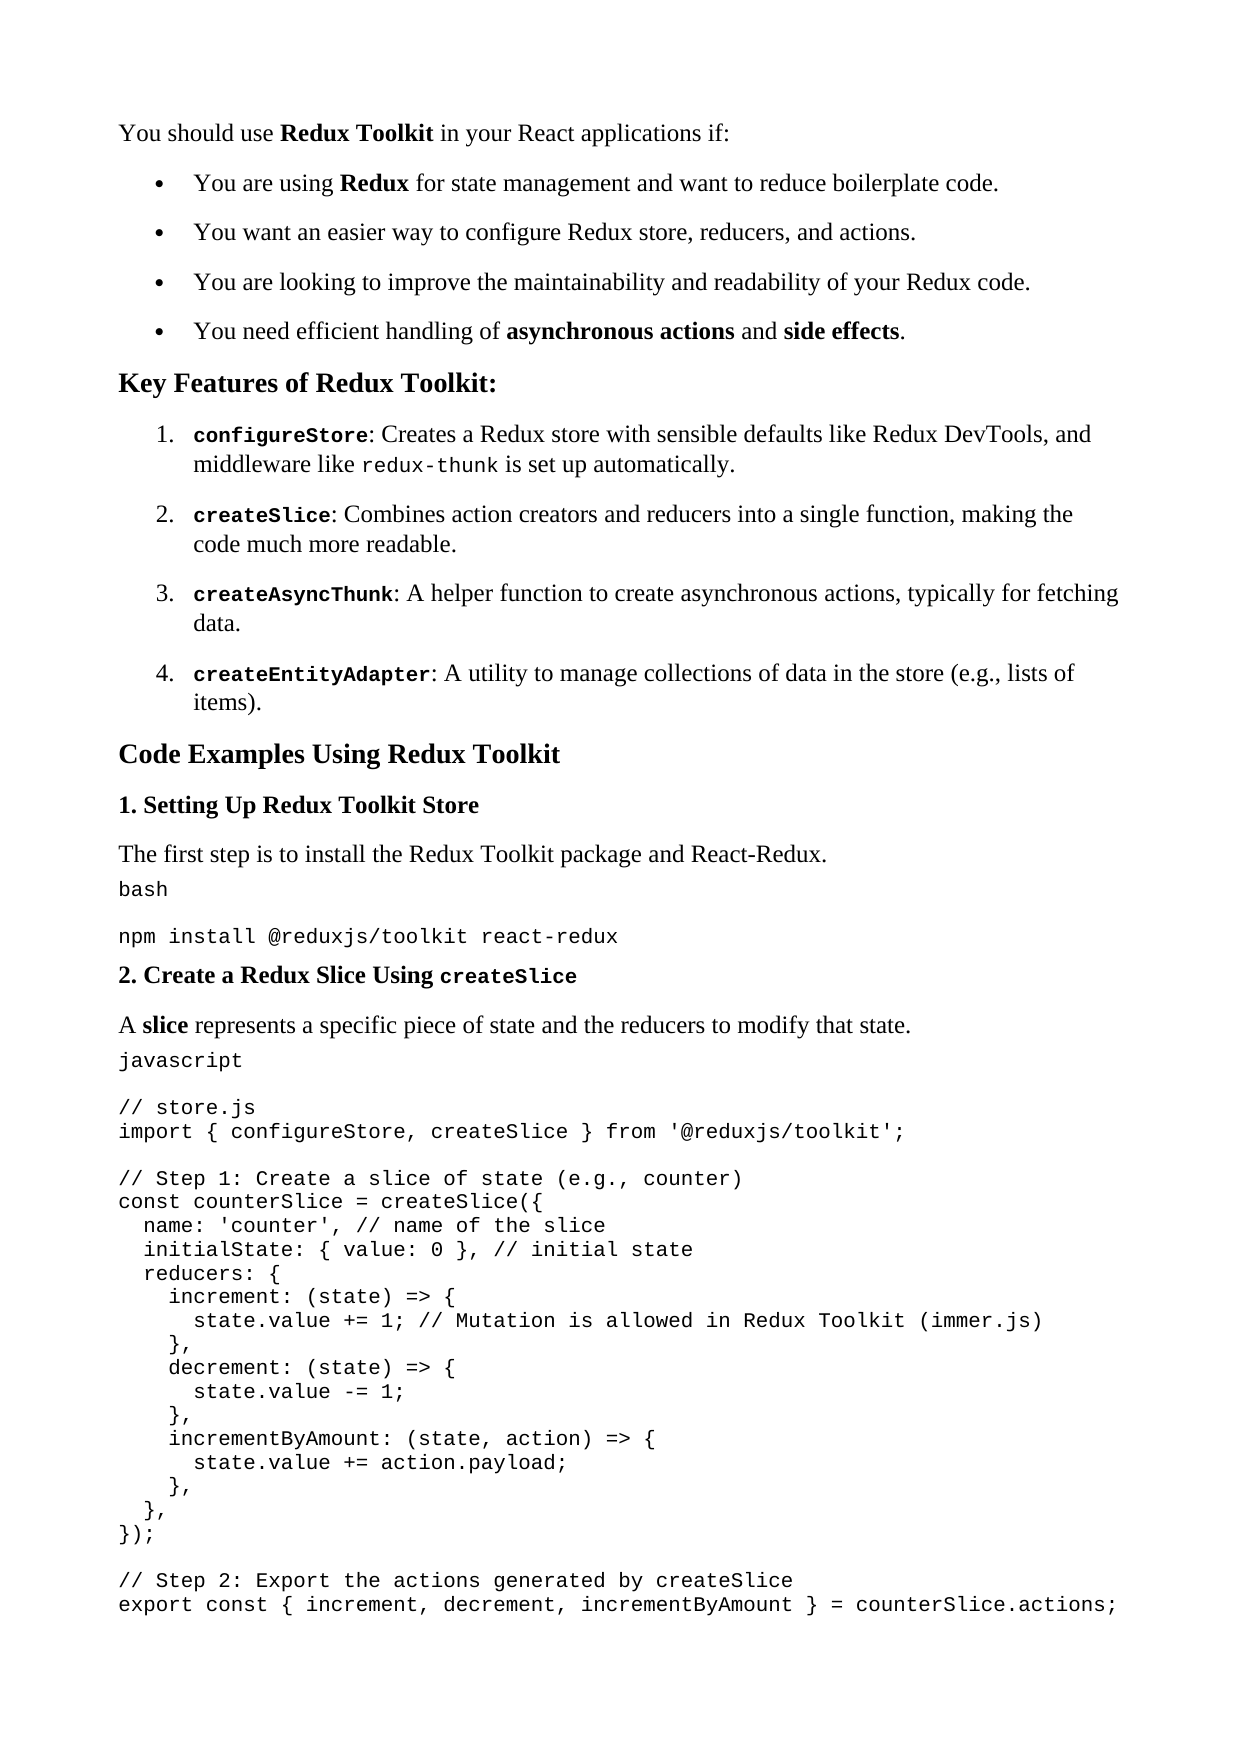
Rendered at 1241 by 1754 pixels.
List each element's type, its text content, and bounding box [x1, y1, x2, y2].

list You are looking to improve the maintainability and readability of your Redux code. [156, 267, 1122, 296]
text }, [118, 1475, 1122, 1499]
subtitle Key Features of Redux Toolkit: [118, 366, 1122, 398]
text }); [118, 1523, 1122, 1546]
text }, [118, 1404, 1122, 1428]
text export const { increment, decrement, incrementByAmount } = counterSlice.actions; [118, 1593, 1122, 1617]
text npm install @reduxjs/toolkit react-redux [118, 926, 1122, 950]
text const counterSlice = createSlice({ [118, 1192, 1122, 1215]
text // Step 1: Create a slice of state (e.g., counter) [118, 1168, 1122, 1192]
list createSlice: Combines action creators and reducers into a single function, making the code much more readable. [156, 499, 1122, 558]
subtitle Code Examples Using Redux Toolkit [118, 737, 1122, 769]
list createAsyncThunk: A helper function to create asynchronous actions, typically for fetching data. [156, 578, 1122, 637]
text initialState: { value: 0 }, // initial state [118, 1239, 1122, 1262]
text increment: (state) => { [118, 1286, 1122, 1310]
text The first step is to install the Redux Toolkit package and React-Redux. [118, 839, 1122, 868]
text state.value -= 1; [118, 1381, 1122, 1404]
text decrement: (state) => { [118, 1357, 1122, 1381]
text bash [118, 879, 1122, 902]
text // store.js [118, 1097, 1122, 1121]
list configureStore: Creates a Redux store with sensible defaults like Redux DevTools, and middleware like redux-thunk is set up automatically. [156, 419, 1122, 478]
text state.value += action.payload; [118, 1452, 1122, 1475]
list You need efficient handling of asynchronous actions and side effects. [156, 316, 1122, 345]
text reducers: { [118, 1262, 1122, 1286]
text state.value += 1; // Mutation is allowed in Redux Toolkit (immer.js) [118, 1310, 1122, 1333]
text javascript [118, 1050, 1122, 1073]
list createEntityAdapter: A utility to manage collections of data in the store (e.g., lists of items). [156, 658, 1122, 716]
subtitle 2. Create a Redux Slice Using createSlice [118, 960, 1122, 990]
text }, [118, 1499, 1122, 1523]
subtitle 1. Setting Up Redux Toolkit Store [118, 790, 1122, 819]
text A slice represents a specific piece of state and the reducers to modify that state. [118, 1011, 1122, 1039]
list You are using Redux for state management and want to reduce boilerplate code. [156, 168, 1122, 196]
text name: 'counter', // name of the slice [118, 1215, 1122, 1239]
text import { configureStore, createSlice } from '@reduxjs/toolkit'; [118, 1121, 1122, 1144]
text }, [118, 1333, 1122, 1357]
text // Step 2: Export the actions generated by createSlice [118, 1570, 1122, 1593]
text You should use Redux Toolkit in your React applications if: [118, 118, 1122, 147]
list You want an easier way to configure Redux store, reducers, and actions. [156, 217, 1122, 246]
text incrementByAmount: (state, action) => { [118, 1428, 1122, 1452]
